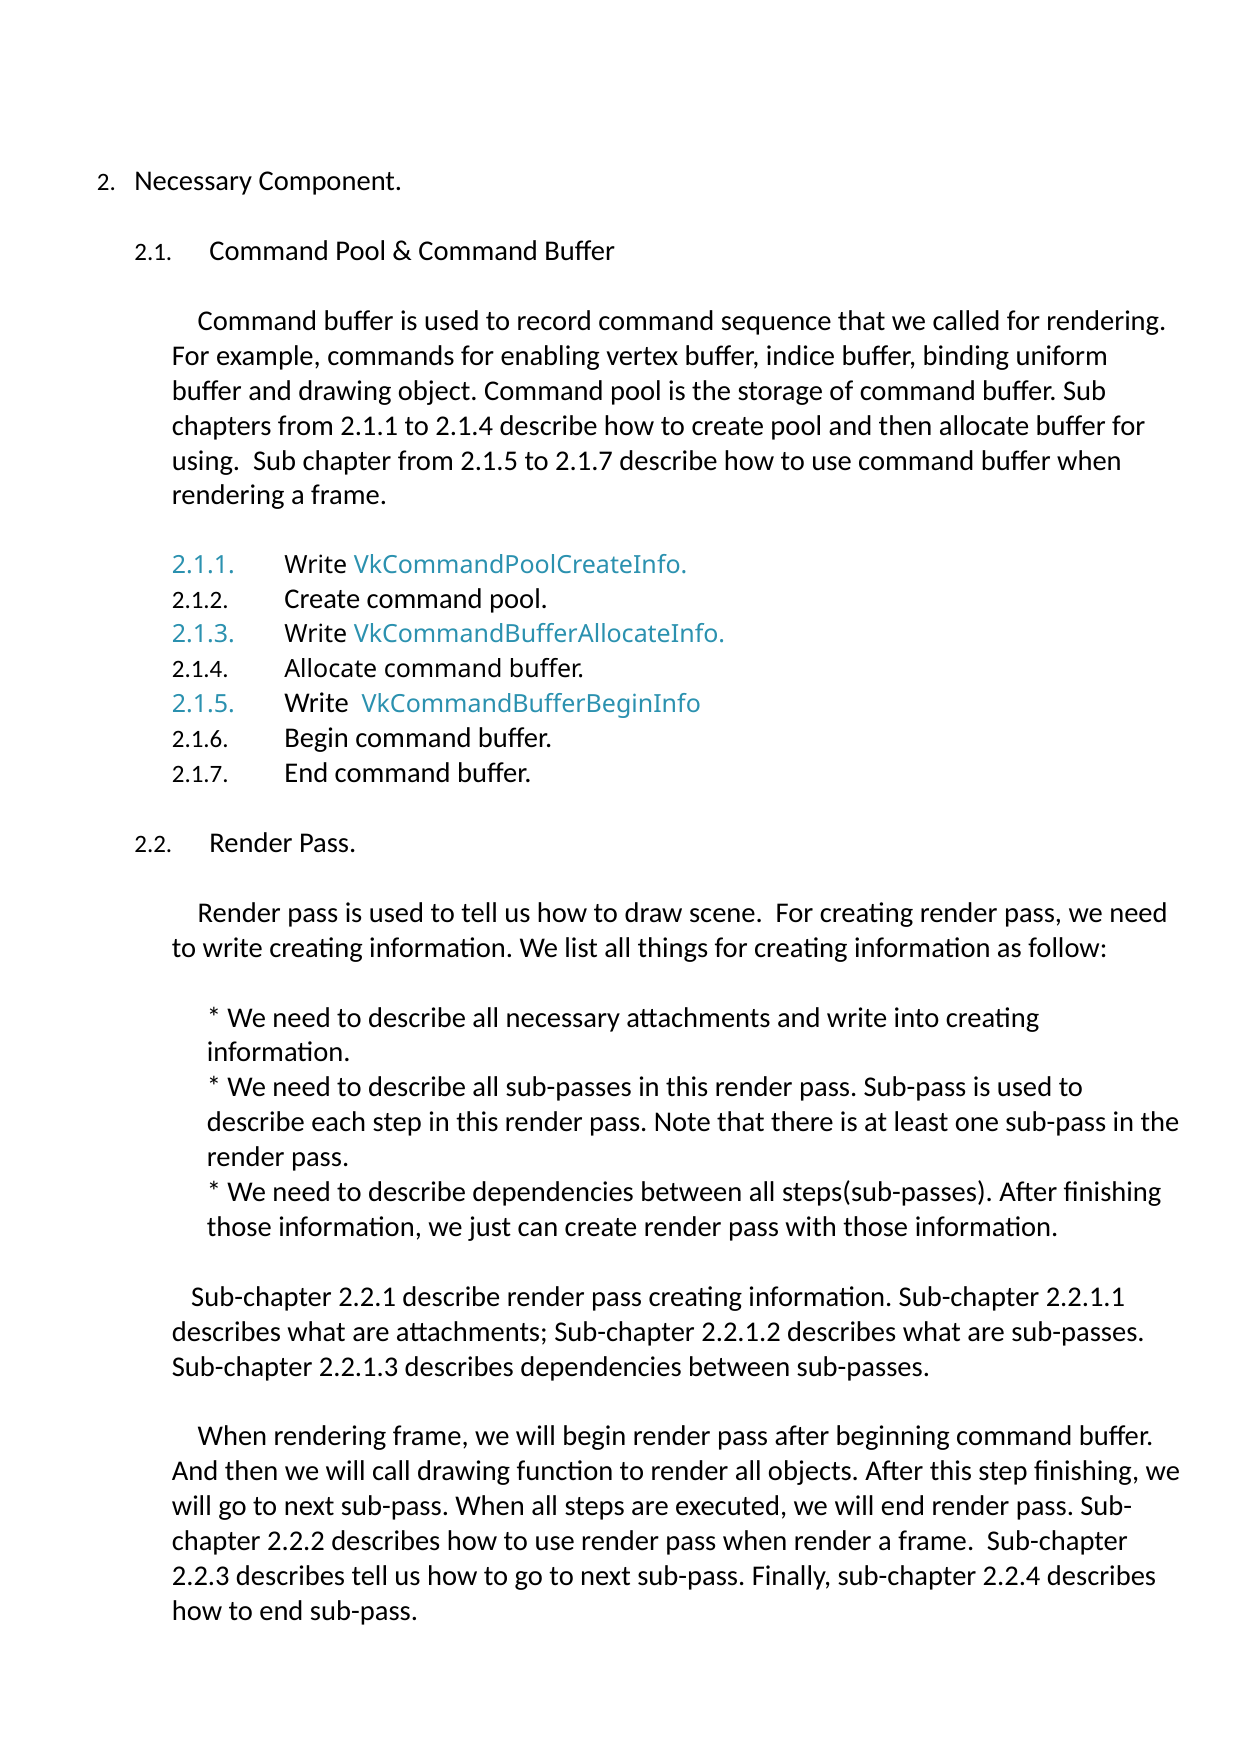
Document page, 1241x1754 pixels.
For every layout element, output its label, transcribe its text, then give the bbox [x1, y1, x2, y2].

list Write VkCommandPoolCreateInfo. [172, 547, 1181, 581]
list Create command pool. [172, 581, 1181, 616]
list * We need to describe dependencies between all steps(sub-passes). After finishing those information, we just can create render pass with those information. [207, 1174, 1181, 1243]
list Begin command buffer. [172, 720, 1181, 755]
list * We need to describe all sub-passes in this render pass. Sub-pass is used to describe each step in this render pass. Note that there is at least one sub-pass in the render pass. [207, 1069, 1181, 1174]
list [134, 59, 1181, 129]
list Necessary Component. [97, 163, 1181, 198]
list * We need to describe all necessary attachments and write into creating information. [207, 999, 1181, 1069]
list Allocate command buffer. [172, 650, 1181, 685]
list Command Pool & Command Buffer [134, 233, 1181, 268]
list Sub-chapter 2.2.1 describe render pass creating information. Sub-chapter 2.2.1.1 describes what are attachments; Sub-chapter 2.2.1.2 describes what are sub-passes. Sub-chapter 2.2.1.3 describes dependencies between sub-passes. [134, 1278, 1181, 1383]
list End command buffer. [172, 755, 1181, 790]
list Write VkCommandBufferBeginInfo [172, 685, 1181, 720]
list Render pass is used to tell us how to draw scene. For creating render pass, we need to write creating information. We list all things for creating information as follow: [134, 894, 1181, 964]
list When rendering frame, we will begin render pass after beginning command buffer. And then we will call drawing function to render all objects. After this step finishing, we will go to next sub-pass. When all steps are executed, we will end render pass. Sub-chapter 2.2.2 describes how to use render pass when render a frame. Sub-chapter 2.2.3 describes tell us how to go to next sub-pass. Finally, sub-chapter 2.2.4 describes how to end sub-pass. [134, 1418, 1181, 1627]
list Render Pass. [134, 825, 1181, 859]
list Write VkCommandBufferAllocateInfo. [172, 616, 1181, 650]
list Command buffer is used to record command sequence that we called for rendering. For example, commands for enabling vertex buffer, indice buffer, binding uniform buffer and drawing object. Command pool is the storage of command buffer. Sub chapters from 2.1.1 to 2.1.4 describe how to create pool and then allocate buffer for using. Sub chapter from 2.1.5 to 2.1.7 describe how to use command buffer when rendering a frame. [134, 302, 1181, 512]
